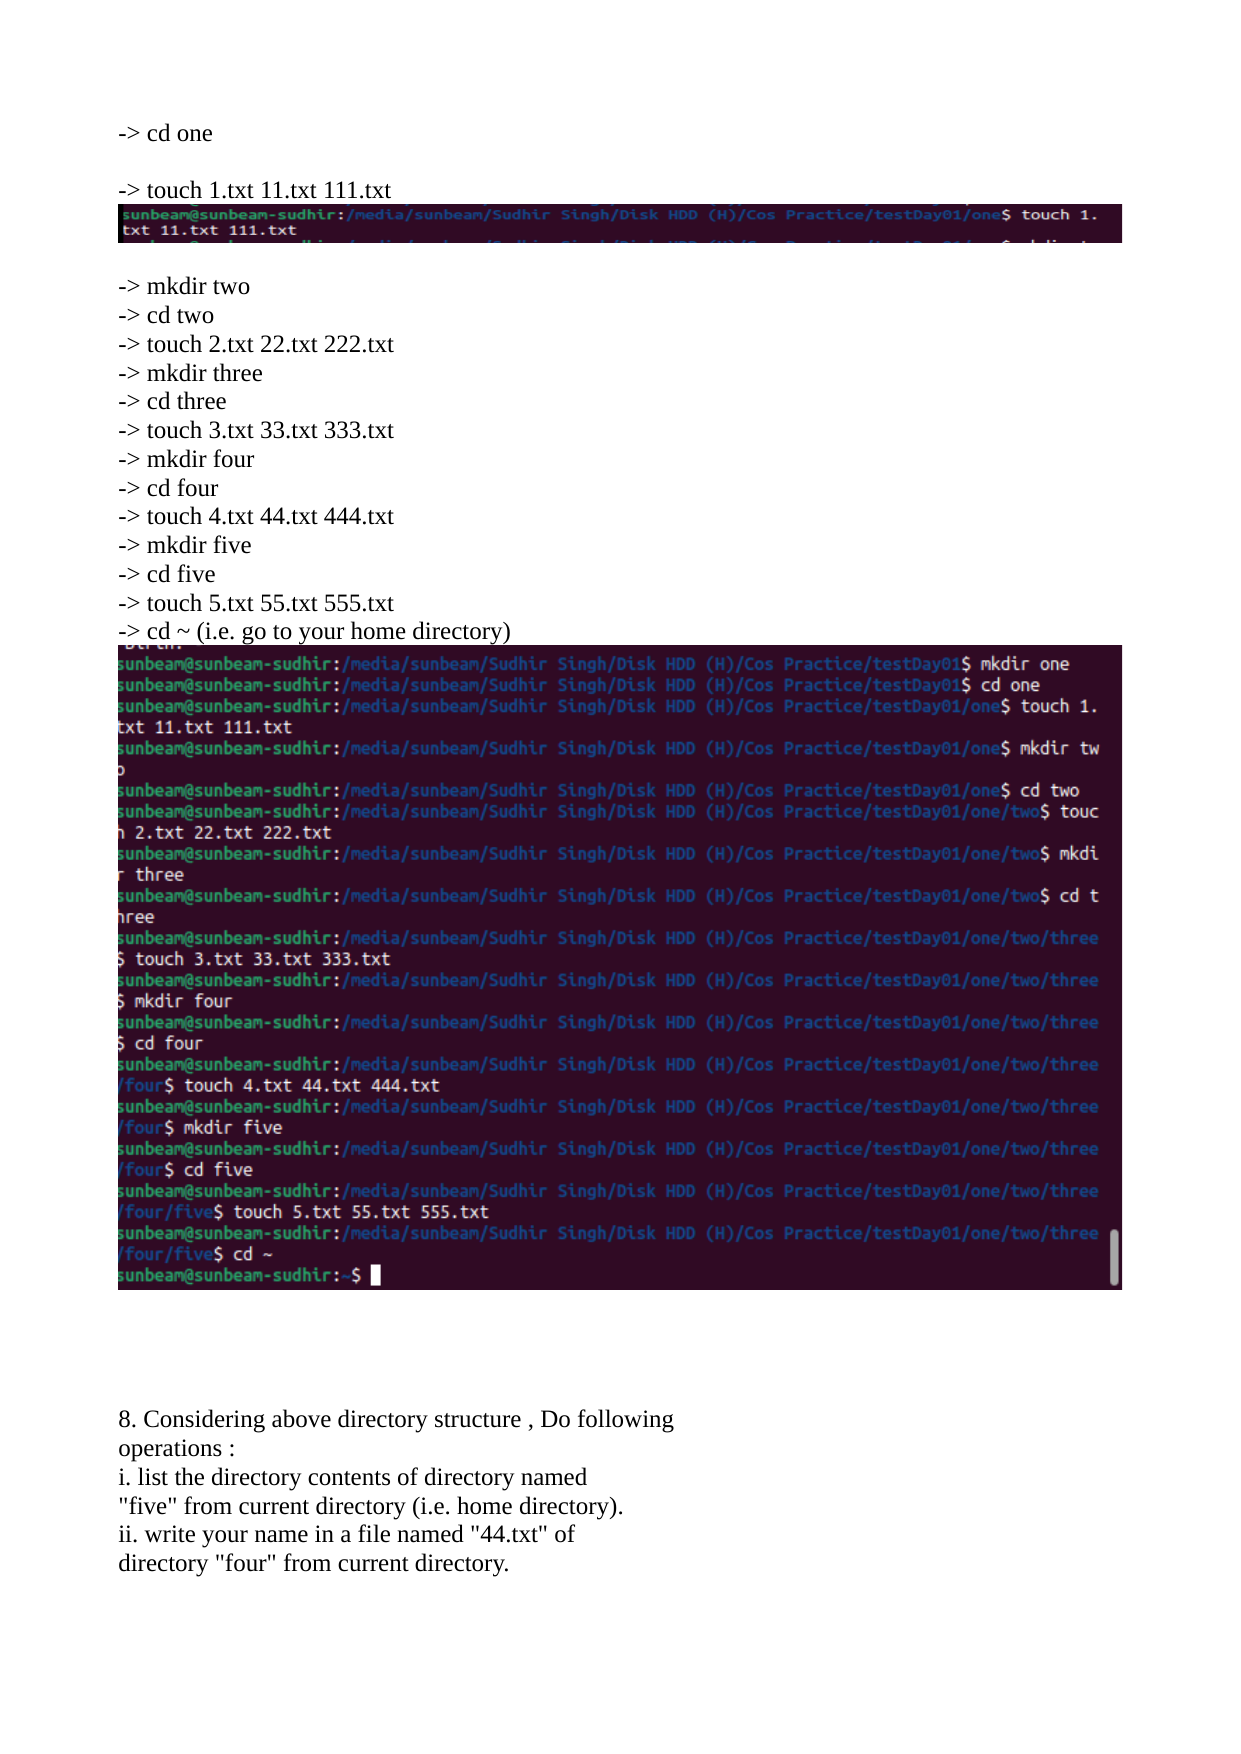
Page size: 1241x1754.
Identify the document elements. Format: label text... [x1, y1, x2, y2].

text -> touch 3.txt 33.txt 333.txt [118, 415, 1122, 444]
picture [118, 204, 1123, 243]
text -> mkdir four [118, 444, 1122, 473]
text -> cd five [118, 559, 1122, 588]
text -> cd four [118, 473, 1122, 501]
text -> cd ~ (i.e. go to your home directory) [118, 616, 1122, 645]
text -> touch 5.txt 55.txt 555.txt [118, 588, 1122, 616]
text "five" from current directory (i.e. home directory). ii. write your name in a file named "44.txt" of [118, 1491, 1122, 1548]
text -> mkdir two [118, 271, 1122, 300]
text -> mkdir five [118, 530, 1122, 559]
text i. list the directory contents of directory named [118, 1462, 1122, 1491]
picture [118, 645, 1123, 1290]
text -> touch 2.txt 22.txt 222.txt [118, 329, 1122, 358]
text 8. Considering above directory structure , Do following [118, 1404, 1122, 1433]
text directory "four" from current directory. [118, 1548, 1122, 1577]
text -> touch 1.txt 11.txt 111.txt [118, 176, 1122, 204]
text operations : [118, 1433, 1122, 1462]
text -> mkdir three [118, 358, 1122, 386]
text -> cd one [118, 118, 1122, 147]
text -> touch 4.txt 44.txt 444.txt [118, 501, 1122, 530]
text -> cd two [118, 300, 1122, 329]
text -> cd three [118, 386, 1122, 415]
